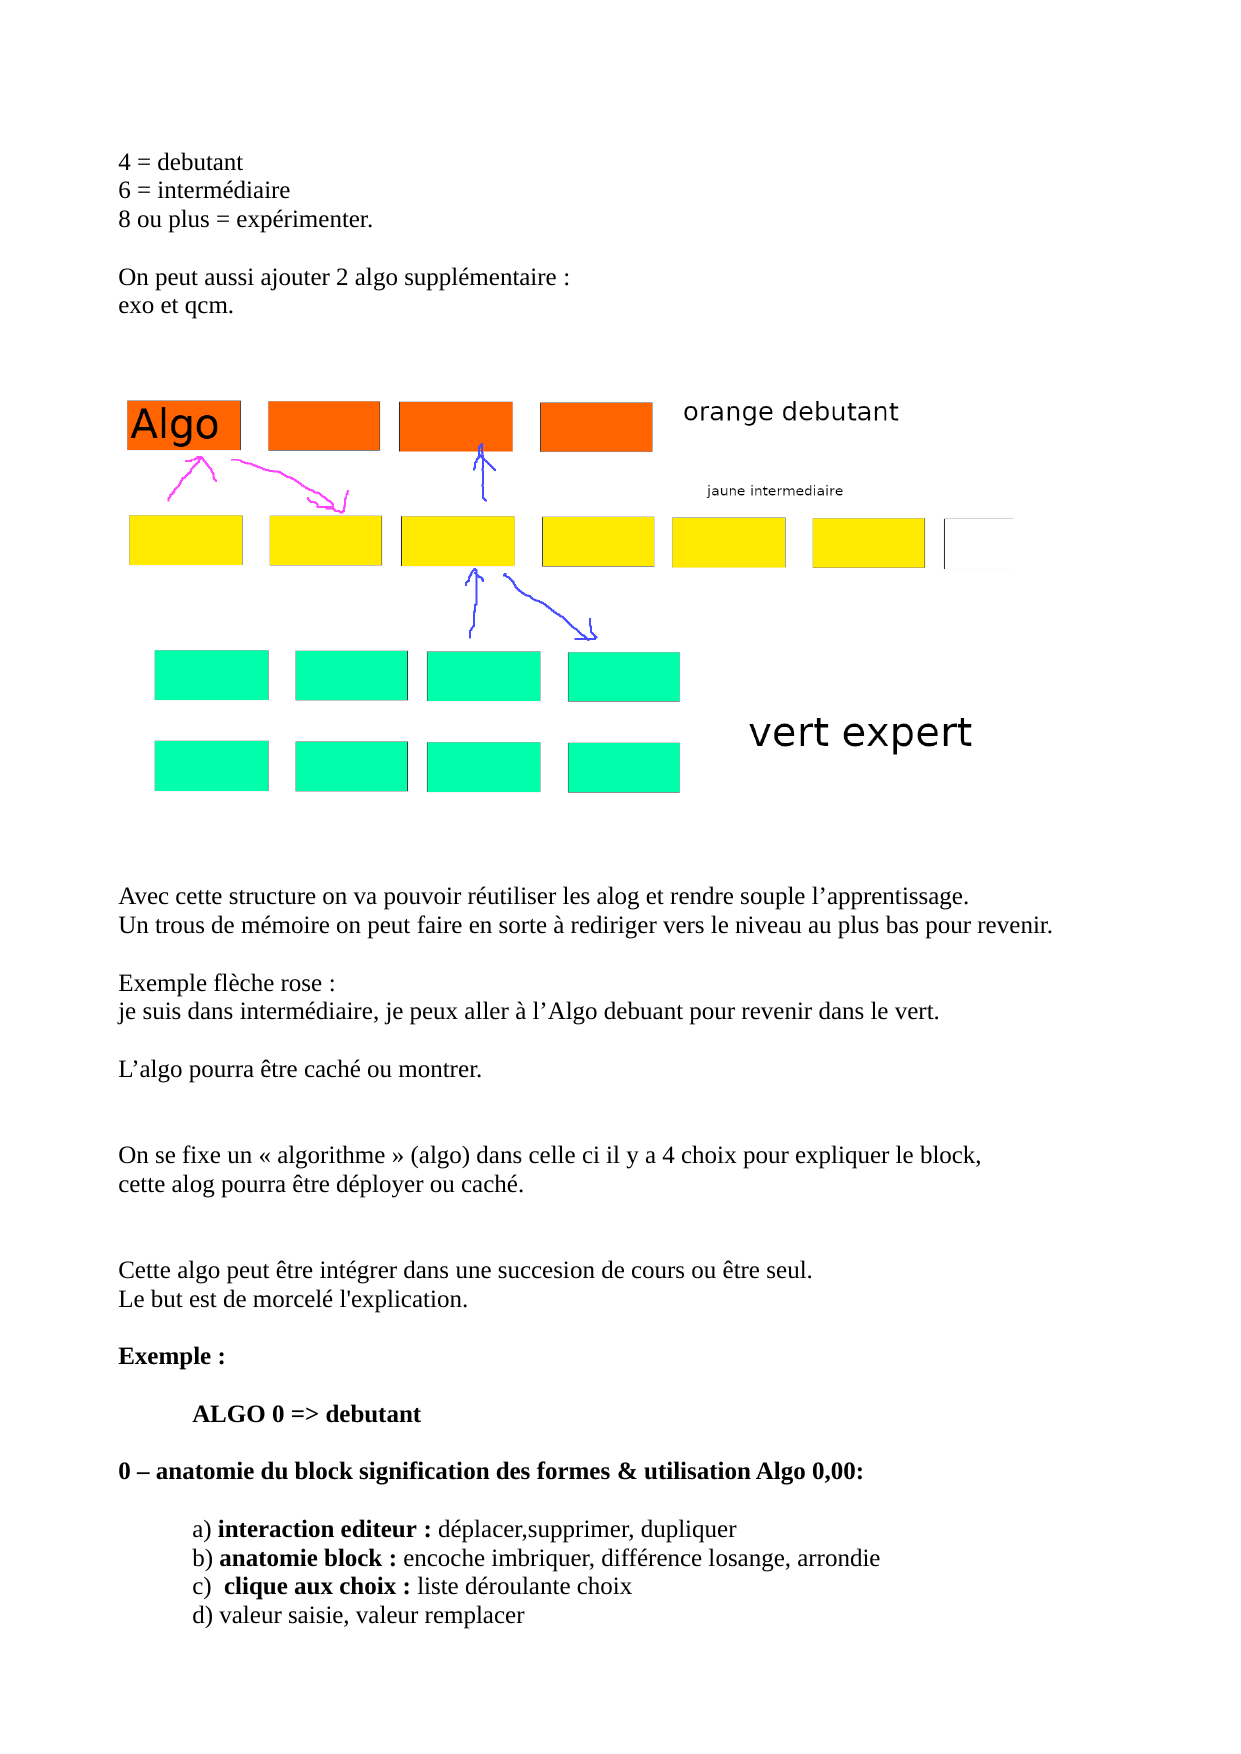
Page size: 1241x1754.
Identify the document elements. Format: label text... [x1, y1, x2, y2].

text cette alog pourra être déployer ou caché. [118, 1169, 1122, 1198]
text On peut aussi ajouter 2 algo supplémentaire : [118, 262, 1122, 291]
text 0 – anatomie du block signification des formes & utilisation Algo 0,00: [118, 1456, 1122, 1485]
picture [114, 347, 1013, 853]
text 8 ou plus = expérimenter. [118, 204, 1122, 233]
text On se fixe un « algorithme » (algo) dans celle ci il y a 4 choix pour expliquer le block, [118, 1140, 1122, 1169]
text a) interaction editeur : déplacer,supprimer, dupliquer [118, 1514, 1122, 1543]
text Un trous de mémoire on peut faire en sorte à rediriger vers le niveau au plus bas pour revenir. [118, 910, 1122, 939]
text 6 = intermédiaire [118, 176, 1122, 204]
text d) valeur saisie, valeur remplacer [118, 1600, 1122, 1629]
text Exemple : [118, 1341, 1122, 1370]
text exo et qcm. [118, 291, 1122, 319]
text Exemple flèche rose : [118, 968, 1122, 996]
text ALGO 0 => debutant [118, 1399, 1122, 1428]
text c) clique aux choix : liste déroulante choix [118, 1571, 1122, 1600]
text b) anatomie block : encoche imbriquer, différence losange, arrondie [118, 1543, 1122, 1571]
text Cette algo peut être intégrer dans une succesion de cours ou être seul. [118, 1255, 1122, 1284]
text Le but est de morcelé l'explication. [118, 1284, 1122, 1313]
text L’algo pourra être caché ou montrer. [118, 1054, 1122, 1083]
text 4 = debutant [118, 147, 1122, 176]
text je suis dans intermédiaire, je peux aller à l’Algo debuant pour revenir dans le vert. [118, 996, 1122, 1025]
text Avec cette structure on va pouvoir réutiliser les alog et rendre souple l’apprentissage. [118, 881, 1122, 910]
